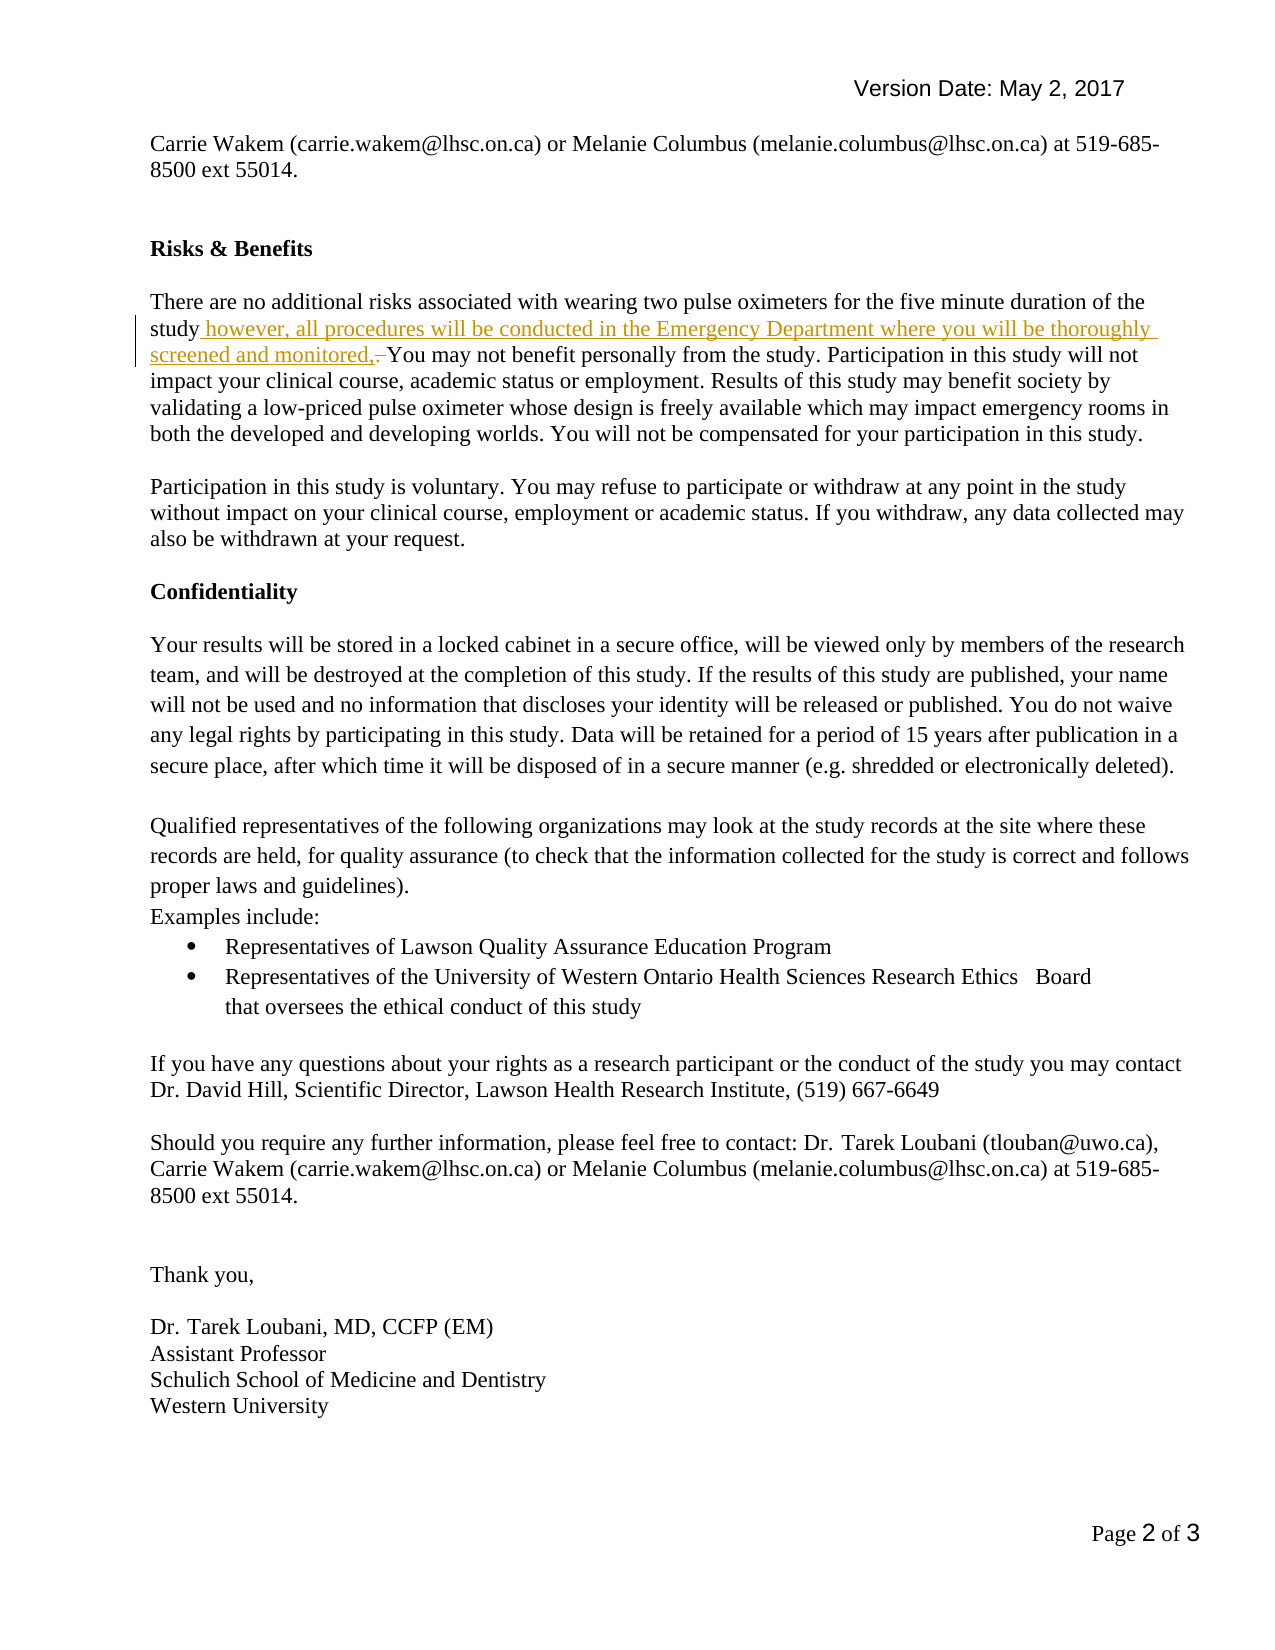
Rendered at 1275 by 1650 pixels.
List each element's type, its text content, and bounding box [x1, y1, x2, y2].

text Qualified representatives of the following organizations may look at the study records at the site where these records are held, for quality assurance (to check that the information collected for the study is correct and follows proper laws and guidelines). [150, 812, 1200, 899]
list Representatives of the University of Western Ontario Health Sciences Research Ethics Board that oversees the ethical conduct of this study [187, 963, 1125, 1020]
text Participation in this study is voluntary. You may refuse to participate or withdraw at any point in the study without impact on your clinical course, employment or academic status. If you withdraw, any data collected may also be withdrawn at your request. [150, 473, 1200, 552]
list Representatives of Lawson Quality Assurance Education Program [187, 933, 1125, 959]
text Assistant Professor [150, 1340, 1200, 1366]
text Your results will be stored in a locked cabinet in a secure office, will be viewed only by members of the research team, and will be destroyed at the completion of this study. If the results of this study are published, your name will not be used and no information that discloses your identity will be released or published. You do not waive any legal rights by participating in this study. Data will be retained for a period of 15 years after publication in a secure place, after which time it will be disposed of in a secure manner (e.g. shredded or electronically deleted). [150, 631, 1200, 778]
text Examples include: [150, 903, 1200, 929]
text Dr. Tarek Loubani, MD, CCFP (EM) [150, 1313, 1200, 1340]
text Carrie Wakem (carrie.wakem@lhsc.on.ca) or Melanie Columbus (melanie.columbus@lhsc.on.ca) at 519-685-8500 ext 55014. [150, 130, 1200, 183]
text If you have any questions about your rights as a research participant or the conduct of the study you may contact Dr. David Hill, Scientific Director, Lawson Health Research Institute, (519) 667-6649 [150, 1050, 1200, 1103]
text Schulich School of Medicine and Dentistry [150, 1366, 1200, 1392]
text Risks & Benefits [150, 236, 1200, 262]
text Thank you, [150, 1261, 1200, 1287]
text Confidentiality [150, 578, 1200, 604]
text Should you require any further information, please feel free to contact: Dr. Tarek Loubani (tlouban@uwo.ca), Carrie Wakem (carrie.wakem@lhsc.on.ca) or Melanie Columbus (melanie.columbus@lhsc.on.ca) at 519-685-8500 ext 55014. [150, 1129, 1200, 1208]
text Western University [150, 1392, 1200, 1419]
text There are no additional risks associated with wearing two pulse oximeters for the five minute duration of the study however, all procedures will be conducted in the Emergency Department where you will be thoroughly screened and monitored,You may not benefit personally from the study. Participation in this study will not impact your clinical course, academic status or employment. Results of this study may benefit society by validating a low-priced pulse oximeter whose design is freely available which may impact emergency rooms in both the developed and developing worlds. You will not be compensated for your participation in this study. [150, 288, 1200, 446]
